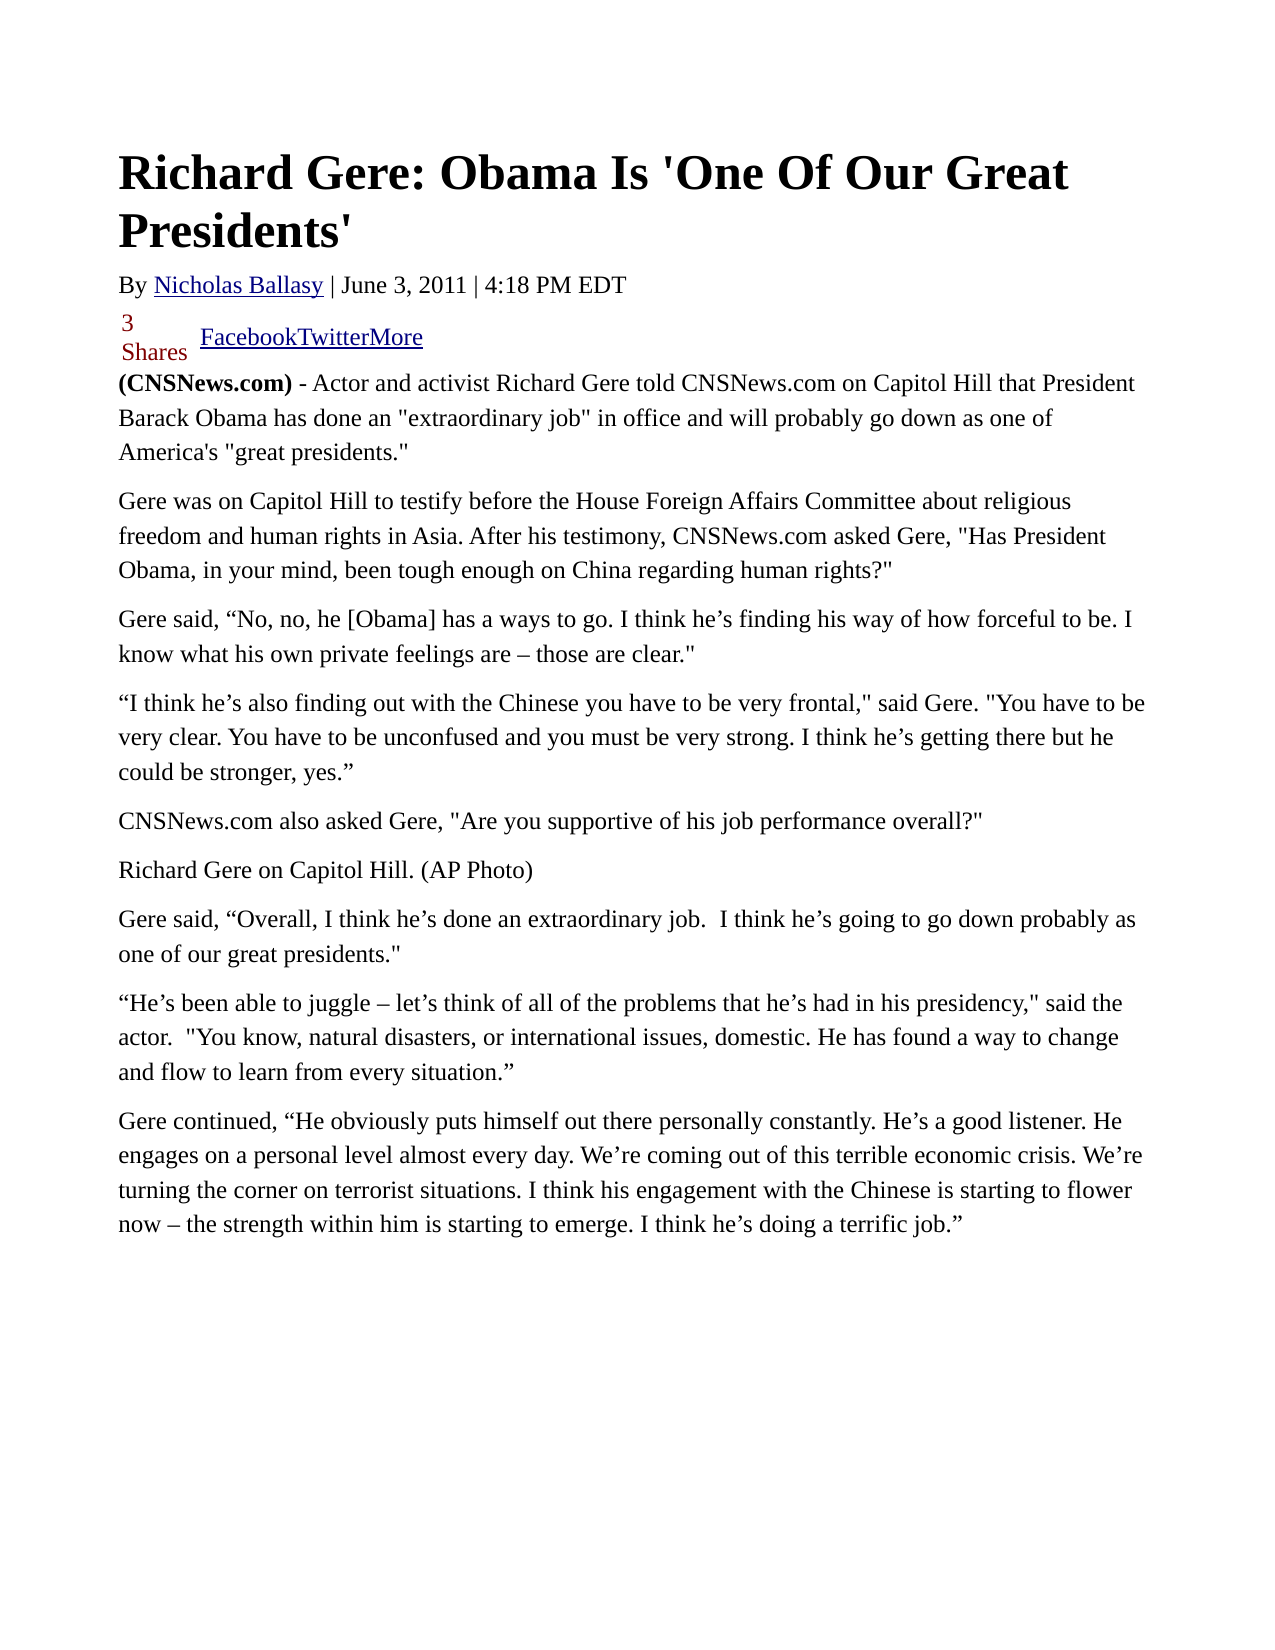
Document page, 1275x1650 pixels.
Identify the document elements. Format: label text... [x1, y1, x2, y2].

text Gere said, “Overall, I think he’s done an extraordinary job. I think he’s going to go down probably as one of our great presidents." [118, 904, 1157, 967]
text Gere continued, “He obviously puts himself out there personally constantly. He’s a good listener. He engages on a personal level almost every day. We’re coming out of this terrible economic crisis. We’re turning the corner on terrorist situations. I think his engagement with the Chinese is starting to flower now – the strength within him is starting to emerge. I think he’s doing a terrific job.” [118, 1106, 1157, 1238]
text Gere was on Capitol Hill to testify before the House Foreign Affairs Committee about religious freedom and human rights in Asia. After his testimony, CNSNews.com asked Gere, "Has President Obama, in your mind, been tough enough on China regarding human rights?" [118, 486, 1157, 584]
text Gere said, “No, no, he [Obama] has a ways to go. I think he’s finding his way of how forceful to be. I know what his own private feelings are – those are clear." [118, 604, 1157, 668]
text Richard Gere on Capitol Hill. (AP Photo) [118, 855, 1157, 884]
text By Nicholas Ballasy | June 3, 2011 | 4:18 PM EDT [118, 271, 1157, 299]
table_header 3 Shares [118, 305, 197, 368]
text CNSNews.com also asked Gere, "Are you supportive of his job performance overall?" [118, 806, 1157, 835]
subtitle Richard Gere: Obama Is 'One Of Our Great Presidents' [118, 143, 1157, 258]
text “I think he’s also finding out with the Chinese you have to be very frontal," said Gere. "You have to be very clear. You have to be unconfused and you must be very strong. I think he’s getting there but he could be stronger, yes.” [118, 688, 1157, 786]
table_header FacebookTwitterMore [197, 305, 435, 368]
text “He’s been able to juggle – let’s think of all of the problems that he’s had in his presidency," said the actor. "You know, natural disasters, or international issues, domestic. He has found a way to change and flow to learn from every situation.” [118, 988, 1157, 1085]
text (CNSNews.com) - Actor and activist Richard Gere told CNSNews.com on Capitol Hill that President Barack Obama has done an "extraordinary job" in office and will probably go down as one of America's "great presidents." [118, 368, 1157, 466]
